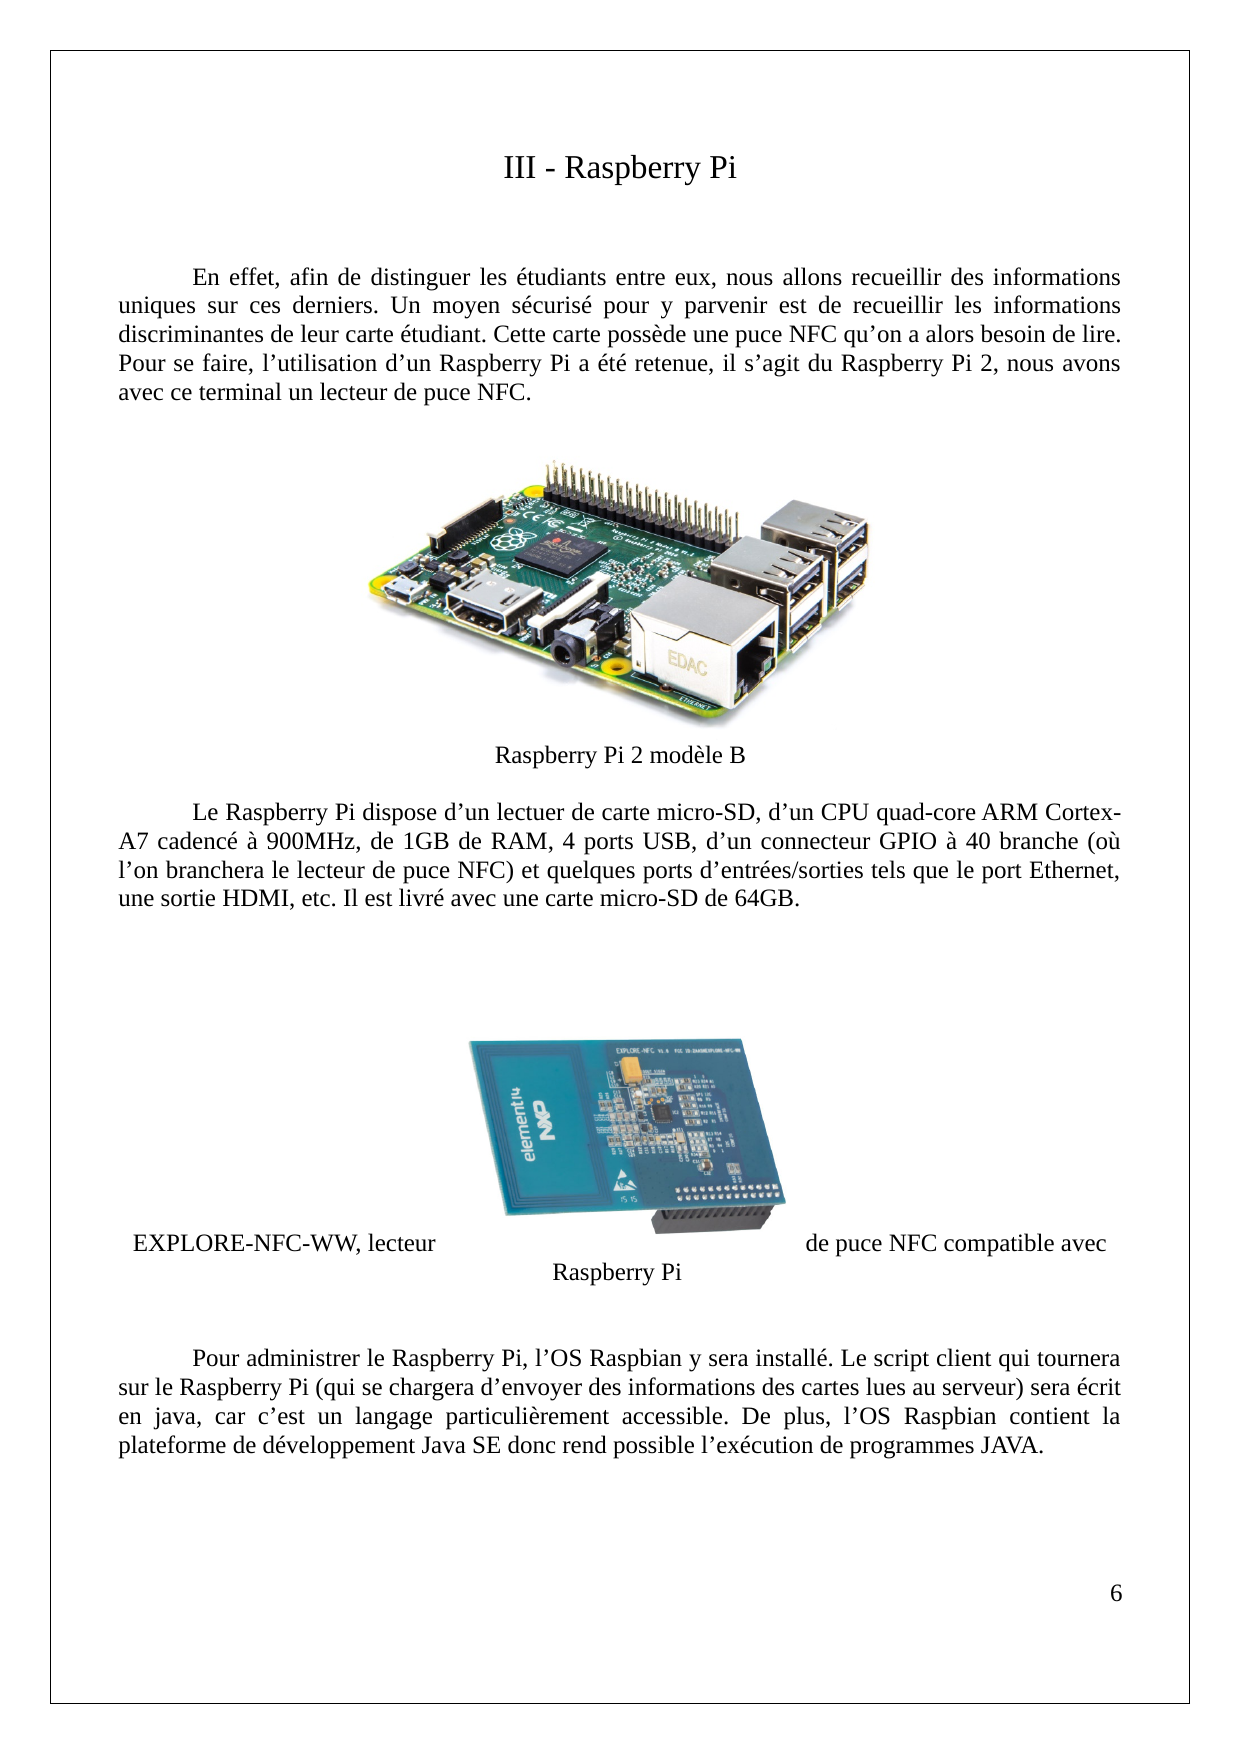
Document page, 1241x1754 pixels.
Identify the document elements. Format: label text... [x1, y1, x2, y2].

text Pour administrer le Raspberry Pi, l’OS Raspbian y sera installé. Le script client qui tournera sur le Raspberry Pi (qui se chargera d’envoyer des informations des cartes lues au serveur) sera écrit en java, car c’est un langage particulièrement accessible. De plus, l’OS Raspbian contient la plateforme de développement Java SE donc rend possible l’exécution de programmes JAVA. [118, 1343, 1122, 1458]
text En effet, afin de distinguer les étudiants entre eux, nous allons recueillir des informations uniques sur ces derniers. Un moyen sécurisé pour y parvenir est de recueillir les informations discriminantes de leur carte étudiant. Cette carte possède une puce NFC qu’on a alors besoin de lire. Pour se faire, l’utilisation d’un Raspberry Pi a été retenue, il s’agit du Raspberry Pi 2, nous avons avec ce terminal un lecteur de puce NFC. [118, 262, 1122, 406]
text III - Raspberry Pi [118, 147, 1122, 185]
text Raspberry Pi 2 modèle B [118, 740, 1122, 768]
text Le Raspberry Pi dispose d’un lectuer de carte micro-SD, d’un CPU quad-core ARM Cortex-A7 cadencé à 900MHz, de 1GB de RAM, 4 ports USB, d’un connecteur GPIO à 40 branche (où l’on branchera le lecteur de puce NFC) et quelques ports d’entrées/sorties tels que le port Ethernet, une sortie HDMI, etc. Il est livré avec une carte micro-SD de 64GB. [118, 797, 1122, 912]
text EXPLORE-NFC-WW, lecteur de puce NFC compatible avec Raspberry Pi [118, 1228, 1122, 1286]
